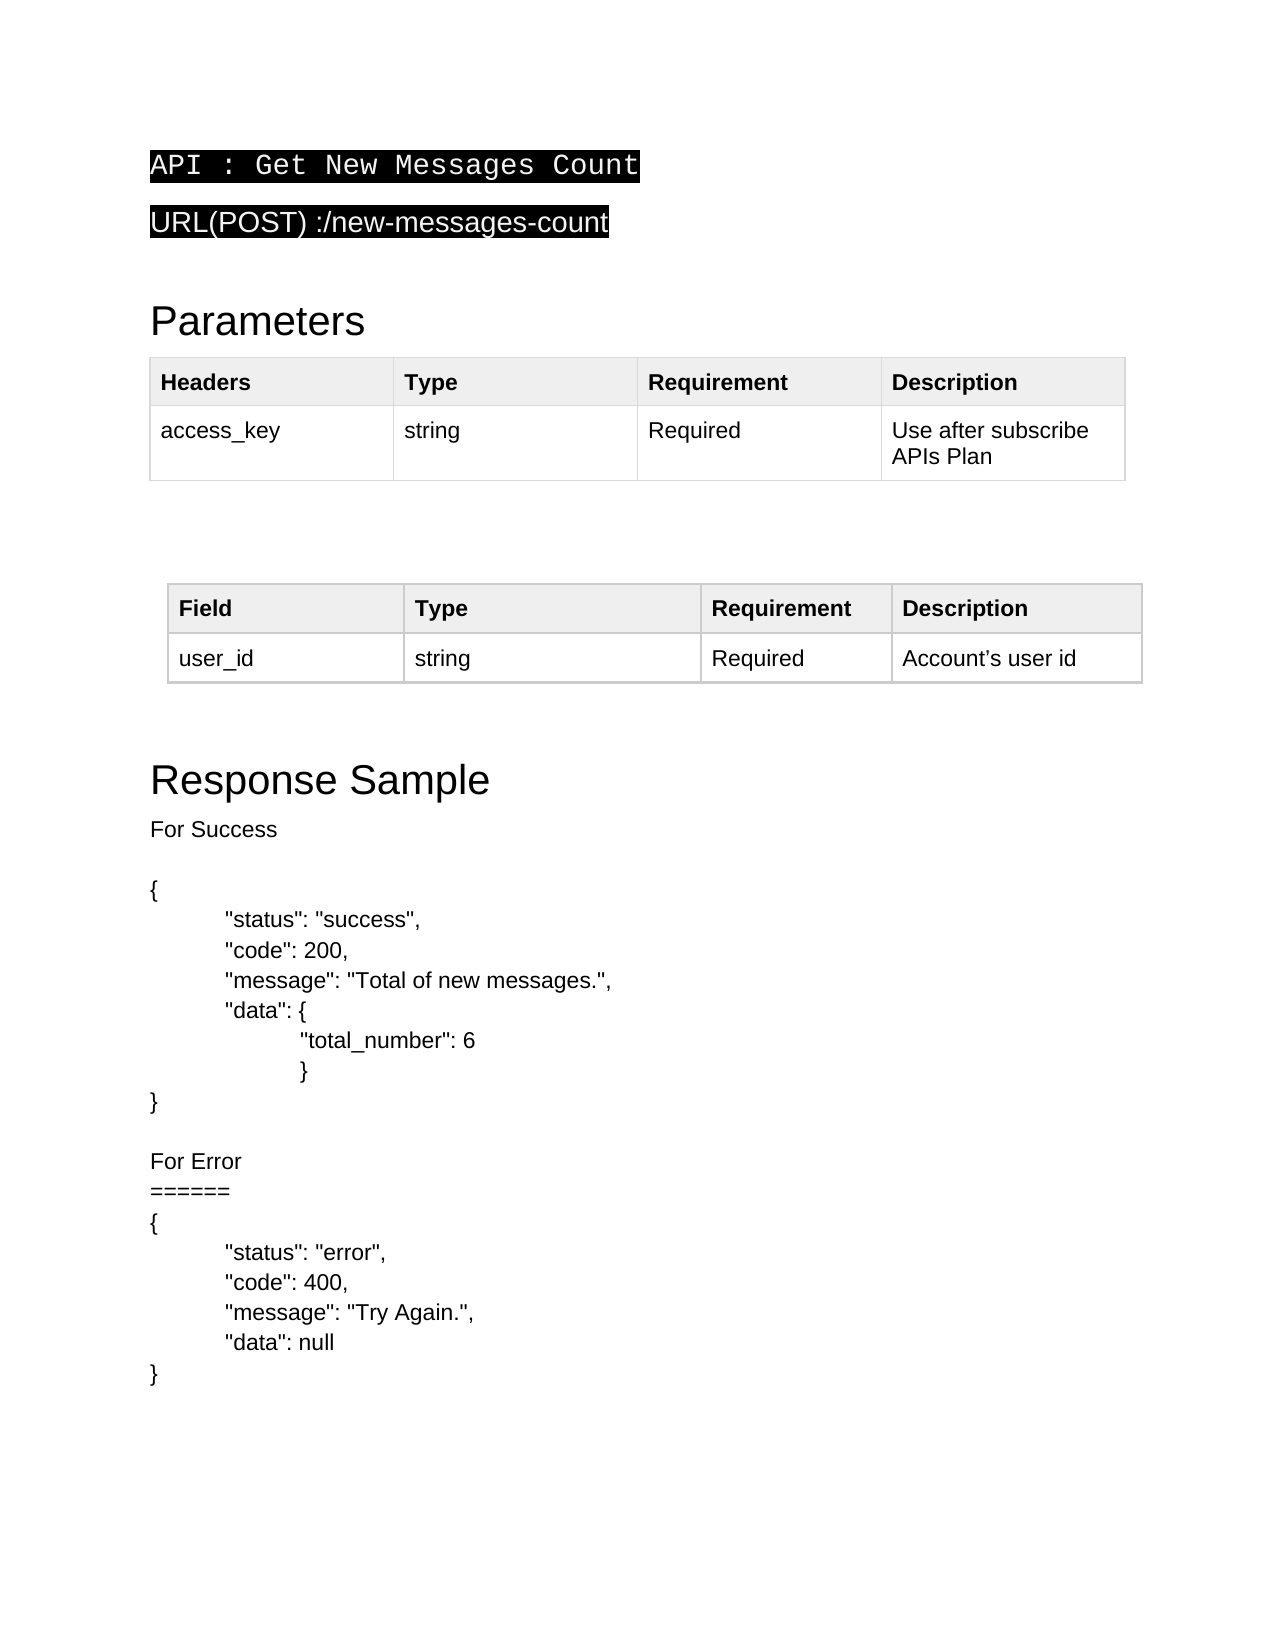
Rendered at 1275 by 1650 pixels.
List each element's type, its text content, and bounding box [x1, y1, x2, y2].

table_header Requirement [638, 358, 881, 405]
table_header Description [882, 358, 1124, 405]
text ====== [150, 1178, 1125, 1205]
table_header Description [893, 585, 1141, 632]
subtitle Response Sample [150, 755, 1125, 803]
subtitle Parameters [150, 297, 1125, 344]
table_cell string [394, 406, 637, 480]
subtitle URL(POST) :/new-messages-count [150, 204, 1125, 238]
table_cell access_key [151, 406, 393, 480]
text "data": { [150, 997, 1125, 1023]
table_cell string [405, 634, 700, 681]
text API : Get New Messages Count [150, 150, 1125, 183]
table_header Type [405, 585, 700, 632]
text { [150, 1208, 1125, 1235]
text } [225, 1057, 1125, 1084]
table_header Headers [151, 358, 393, 405]
table_cell user_id [169, 634, 403, 681]
table_cell Account’s user id [893, 634, 1141, 681]
table_cell Required [638, 406, 881, 480]
text "status": "error", [150, 1239, 1125, 1265]
text For Success [150, 816, 1125, 842]
text "total_number": 6 [225, 1027, 1125, 1054]
text { [150, 876, 1125, 903]
text } [150, 1359, 1125, 1416]
table_cell Required [702, 634, 891, 681]
table_header Requirement [702, 585, 891, 632]
text "code": 200, [150, 937, 1125, 963]
text For Error [150, 1148, 1125, 1174]
text "message": "Try Again.", [150, 1299, 1125, 1326]
text "code": 400, [150, 1269, 1125, 1295]
table_header Type [394, 358, 637, 405]
text } [150, 1088, 1125, 1114]
table_cell Use after subscribe APIs Plan [882, 406, 1124, 480]
text "status": "success", [150, 906, 1125, 933]
text "message": "Total of new messages.", [150, 967, 1125, 993]
text "data": null [150, 1329, 1125, 1356]
table_header Field [169, 585, 403, 632]
